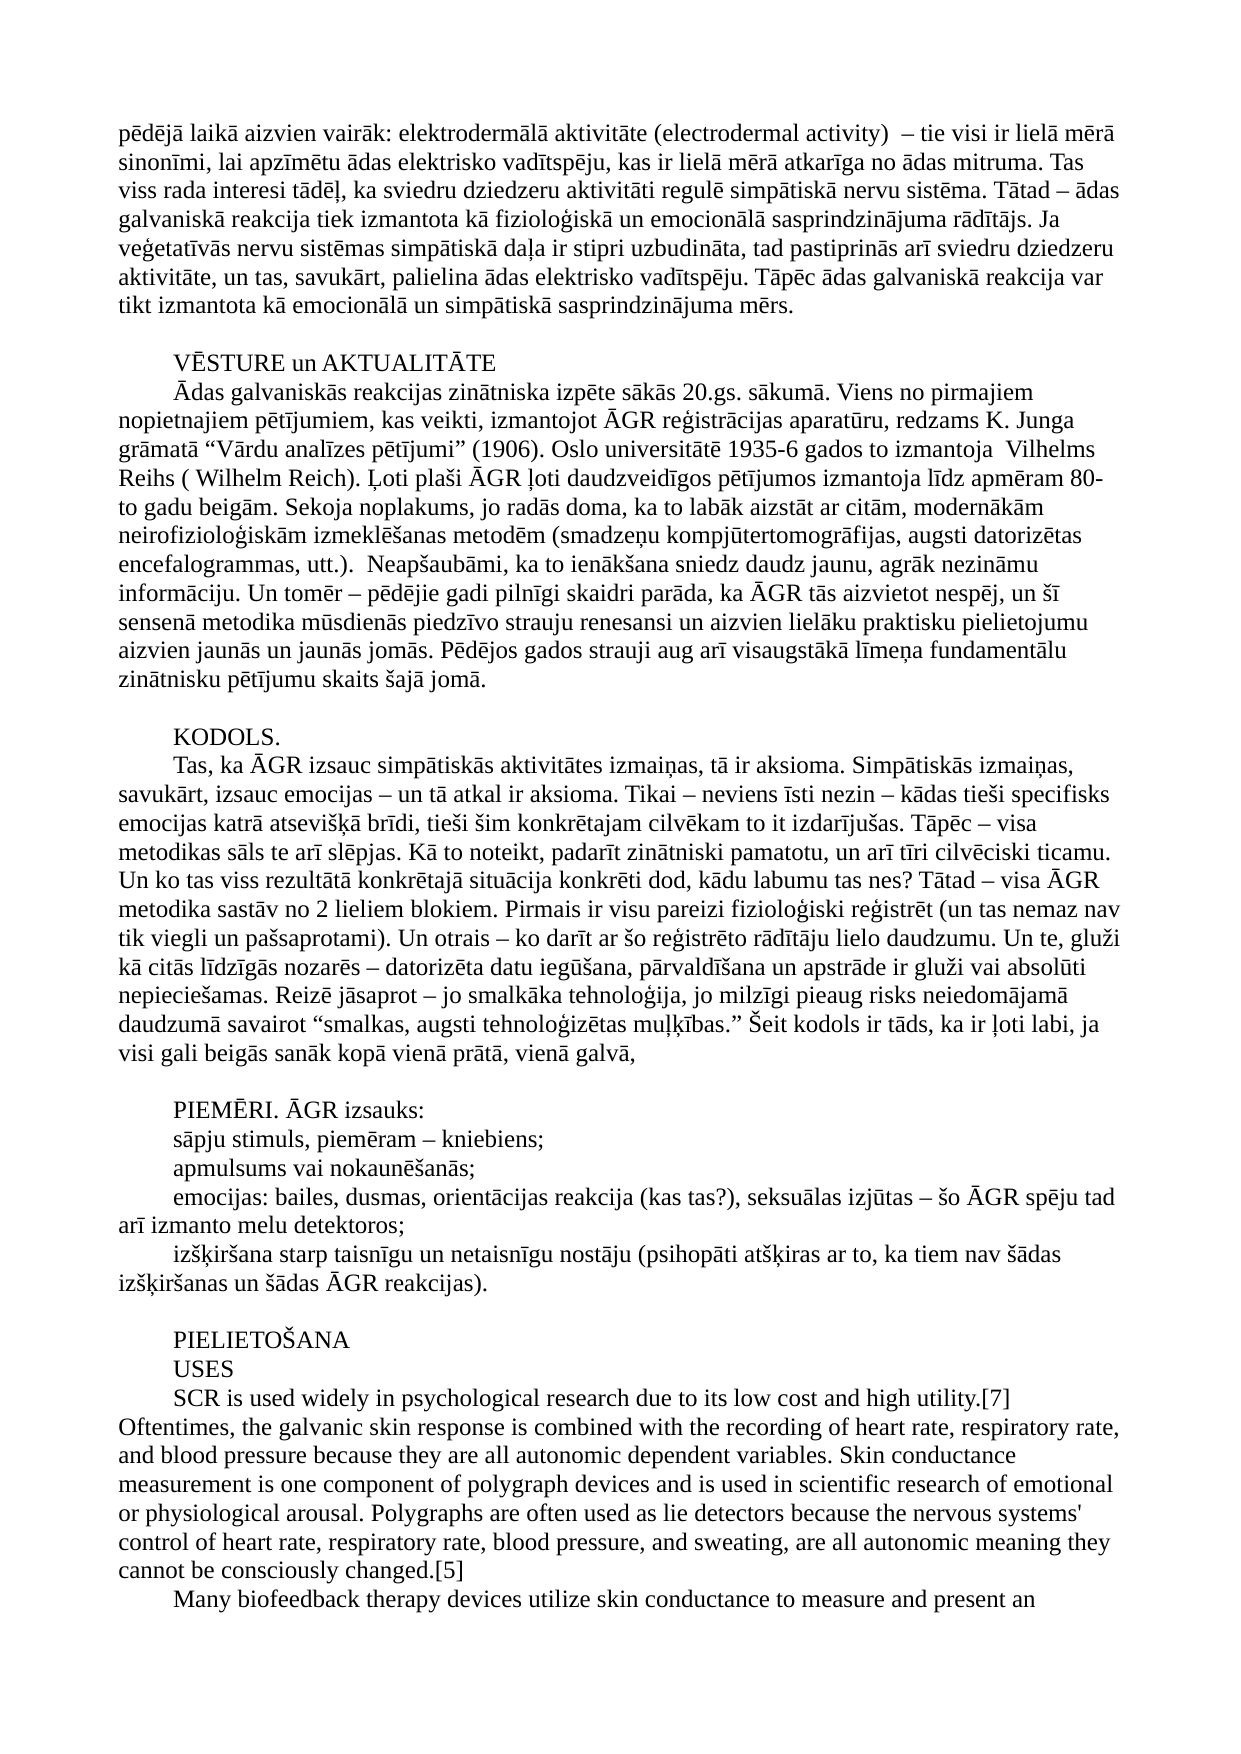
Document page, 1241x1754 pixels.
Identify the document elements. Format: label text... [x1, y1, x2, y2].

text Many biofeedback therapy devices utilize skin conductance to measure and present an [118, 1584, 1122, 1613]
text KODOLS. [118, 722, 1122, 751]
text PIELIETOŠANA [118, 1326, 1122, 1354]
text Tas, ka ĀGR izsauc simpātiskās aktivitātes izmaiņas, tā ir aksioma. Simpātiskās izmaiņas, savukārt, izsauc emocijas – un tā atkal ir aksioma. Tikai – neviens īsti nezin – kādas tieši specifisks emocijas katrā atsevišķā brīdi, tieši šim konkrētajam cilvēkam to it izdarījušas. Tāpēc – visa metodikas sāls te arī slēpjas. Kā to noteikt, padarīt zinātniski pamatotu, un arī tīri cilvēciski ticamu. Un ko tas viss rezultātā konkrētajā situācija konkrēti dod, kādu labumu tas nes? Tātad – visa ĀGR metodika sastāv no 2 lieliem blokiem. Pirmais ir visu pareizi fizioloģiski reģistrēt (un tas nemaz nav tik viegli un pašsaprotami). Un otrais – ko darīt ar šo reģistrēto rādītāju lielo daudzumu. Un te, gluži kā citās līdzīgās nozarēs – datorizēta datu iegūšana, pārvaldīšana un apstrāde ir gluži vai absolūti nepieciešamas. Reizē jāsaprot – jo smalkāka tehnoloģija, jo milzīgi pieaug risks neiedomājamā daudzumā savairot “smalkas, augsti tehnoloģizētas muļķības.” Šeit kodols ir tāds, ka ir ļoti labi, ja visi gali beigās sanāk kopā vienā prātā, vienā galvā, [118, 751, 1122, 1067]
text apmulsums vai nokaunēšanās; [118, 1153, 1122, 1182]
text VĒSTURE un AKTUALITĀTE [118, 348, 1122, 377]
text izšķiršana starp taisnīgu un netaisnīgu nostāju (psihopāti atšķiras ar to, ka tiem nav šādas izšķiršanas un šādas ĀGR reakcijas). [118, 1239, 1122, 1297]
text SCR is used widely in psychological research due to its low cost and high utility.[7] Oftentimes, the galvanic skin response is combined with the recording of heart rate, respiratory rate, and blood pressure because they are all autonomic dependent variables. Skin conductance measurement is one component of polygraph devices and is used in scientific research of emotional or physiological arousal. Polygraphs are often used as lie detectors because the nervous systems' control of heart rate, respiratory rate, blood pressure, and sweating, are all autonomic meaning they cannot be consciously changed.[5] [118, 1383, 1122, 1584]
text sāpju stimuls, piemēram – kniebiens; [118, 1124, 1122, 1153]
text Ādas galvaniskās reakcijas zinātniska izpēte sākās 20.gs. sākumā. Viens no pirmajiem nopietnajiem pētījumiem, kas veikti, izmantojot ĀGR reģistrācijas aparatūru, redzams K. Junga grāmatā “Vārdu analīzes pētījumi” (1906). Oslo universitātē 1935-6 gados to izmantoja Vilhelms Reihs ( Wilhelm Reich). Ļoti plaši ĀGR ļoti daudzveidīgos pētījumos izmantoja līdz apmēram 80-to gadu beigām. Sekoja noplakums, jo radās doma, ka to labāk aizstāt ar citām, modernākām neirofizioloģiskām izmeklēšanas metodēm (smadzeņu kompjūtertomogrāfijas, augsti datorizētas encefalogrammas, utt.). Neapšaubāmi, ka to ienākšana sniedz daudz jaunu, agrāk nezināmu informāciju. Un tomēr – pēdējie gadi pilnīgi skaidri parāda, ka ĀGR tās aizvietot nespēj, un šī sensenā metodika mūsdienās piedzīvo strauju renesansi un aizvien lielāku praktisku pielietojumu aizvien jaunās un jaunās jomās. Pēdējos gados strauji aug arī visaugstākā līmeņa fundamentālu zinātnisku pētījumu skaits šajā jomā. [118, 377, 1122, 693]
text USES [118, 1354, 1122, 1383]
text pēdējā laikā aizvien vairāk: elektrodermālā aktivitāte (electrodermal activity) – tie visi ir lielā mērā sinonīmi, lai apzīmētu ādas elektrisko vadītspēju, kas ir lielā mērā atkarīga no ādas mitruma. Tas viss rada interesi tādēļ, ka sviedru dziedzeru aktivitāti regulē simpātiskā nervu sistēma. Tātad – ādas galvaniskā reakcija tiek izmantota kā fizioloģiskā un emocionālā sasprindzinājuma rādītājs. Ja veģetatīvās nervu sistēmas simpātiskā daļa ir stipri uzbudināta, tad pastiprinās arī sviedru dziedzeru aktivitāte, un tas, savukārt, palielina ādas elektrisko vadītspēju. Tāpēc ādas galvaniskā reakcija var tikt izmantota kā emocionālā un simpātiskā sasprindzinājuma mērs. [118, 118, 1122, 319]
text PIEMĒRI. ĀGR izsauks: [118, 1096, 1122, 1124]
text emocijas: bailes, dusmas, orientācijas reakcija (kas tas?), seksuālas izjūtas – šo ĀGR spēju tad arī izmanto melu detektoros; [118, 1182, 1122, 1239]
